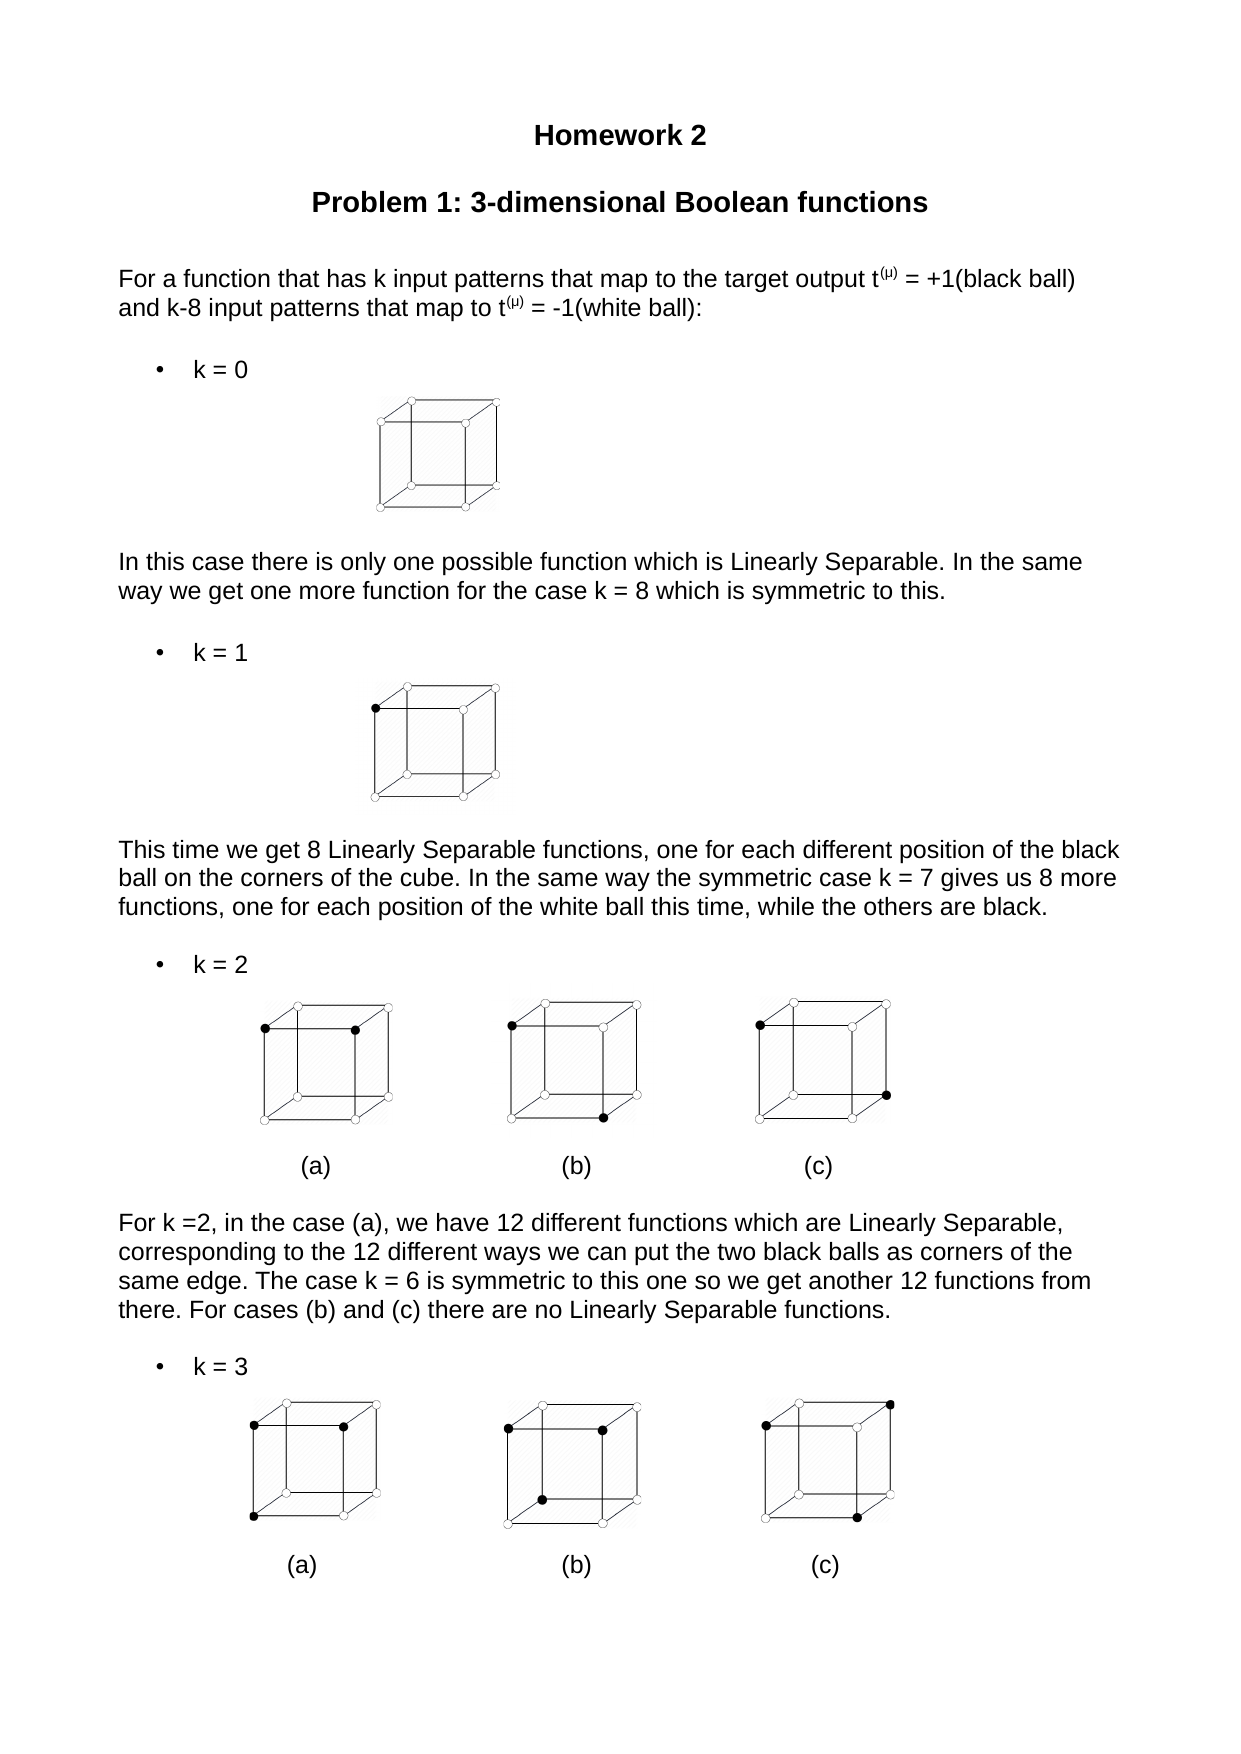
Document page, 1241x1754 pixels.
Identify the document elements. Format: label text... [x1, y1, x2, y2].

text For a function that has k input patterns that map to the target output t(μ) = +1(black ball) and k-8 input patterns that map to t(μ) = -1(white ball): [118, 264, 1122, 322]
text (a) (b) (c) [118, 1549, 1122, 1578]
picture [490, 983, 657, 1138]
picture [755, 996, 891, 1124]
text This time we get 8 Linearly Separable functions, one for each different position of the black ball on the corners of the cube. In the same way the symmetric case k = 7 gives us 8 more functions, one for each position of the white ball this time, while the others are black. [118, 834, 1122, 921]
text (a) (b) (c) [118, 1151, 1122, 1180]
text Homework 2 [118, 118, 1122, 152]
list k = 1 [156, 638, 1122, 667]
list k = 0 [156, 355, 1122, 384]
picture [376, 396, 500, 512]
text Problem 1: 3-dimensional Boolean functions [118, 185, 1122, 219]
text For k =2, in the case (a), we have 12 different functions which are Linearly Separable, corresponding to the 12 different ways we can put the two black balls as corners of the same edge. The case k = 6 is symmetric to this one so we get another 12 functions from there. For cases (b) and (c) there are no Linearly Separable functions. [118, 1208, 1122, 1323]
picture [761, 1397, 895, 1523]
list k = 2 [156, 949, 1122, 978]
picture [354, 678, 517, 815]
picture [503, 1400, 642, 1529]
picture [249, 1397, 381, 1521]
picture [260, 1000, 393, 1125]
text In this case there is only one possible function which is Linearly Separable. In the same way we get one more function for the case k = 8 which is symmetric to this. [118, 547, 1122, 604]
list k = 3 [156, 1352, 1122, 1381]
